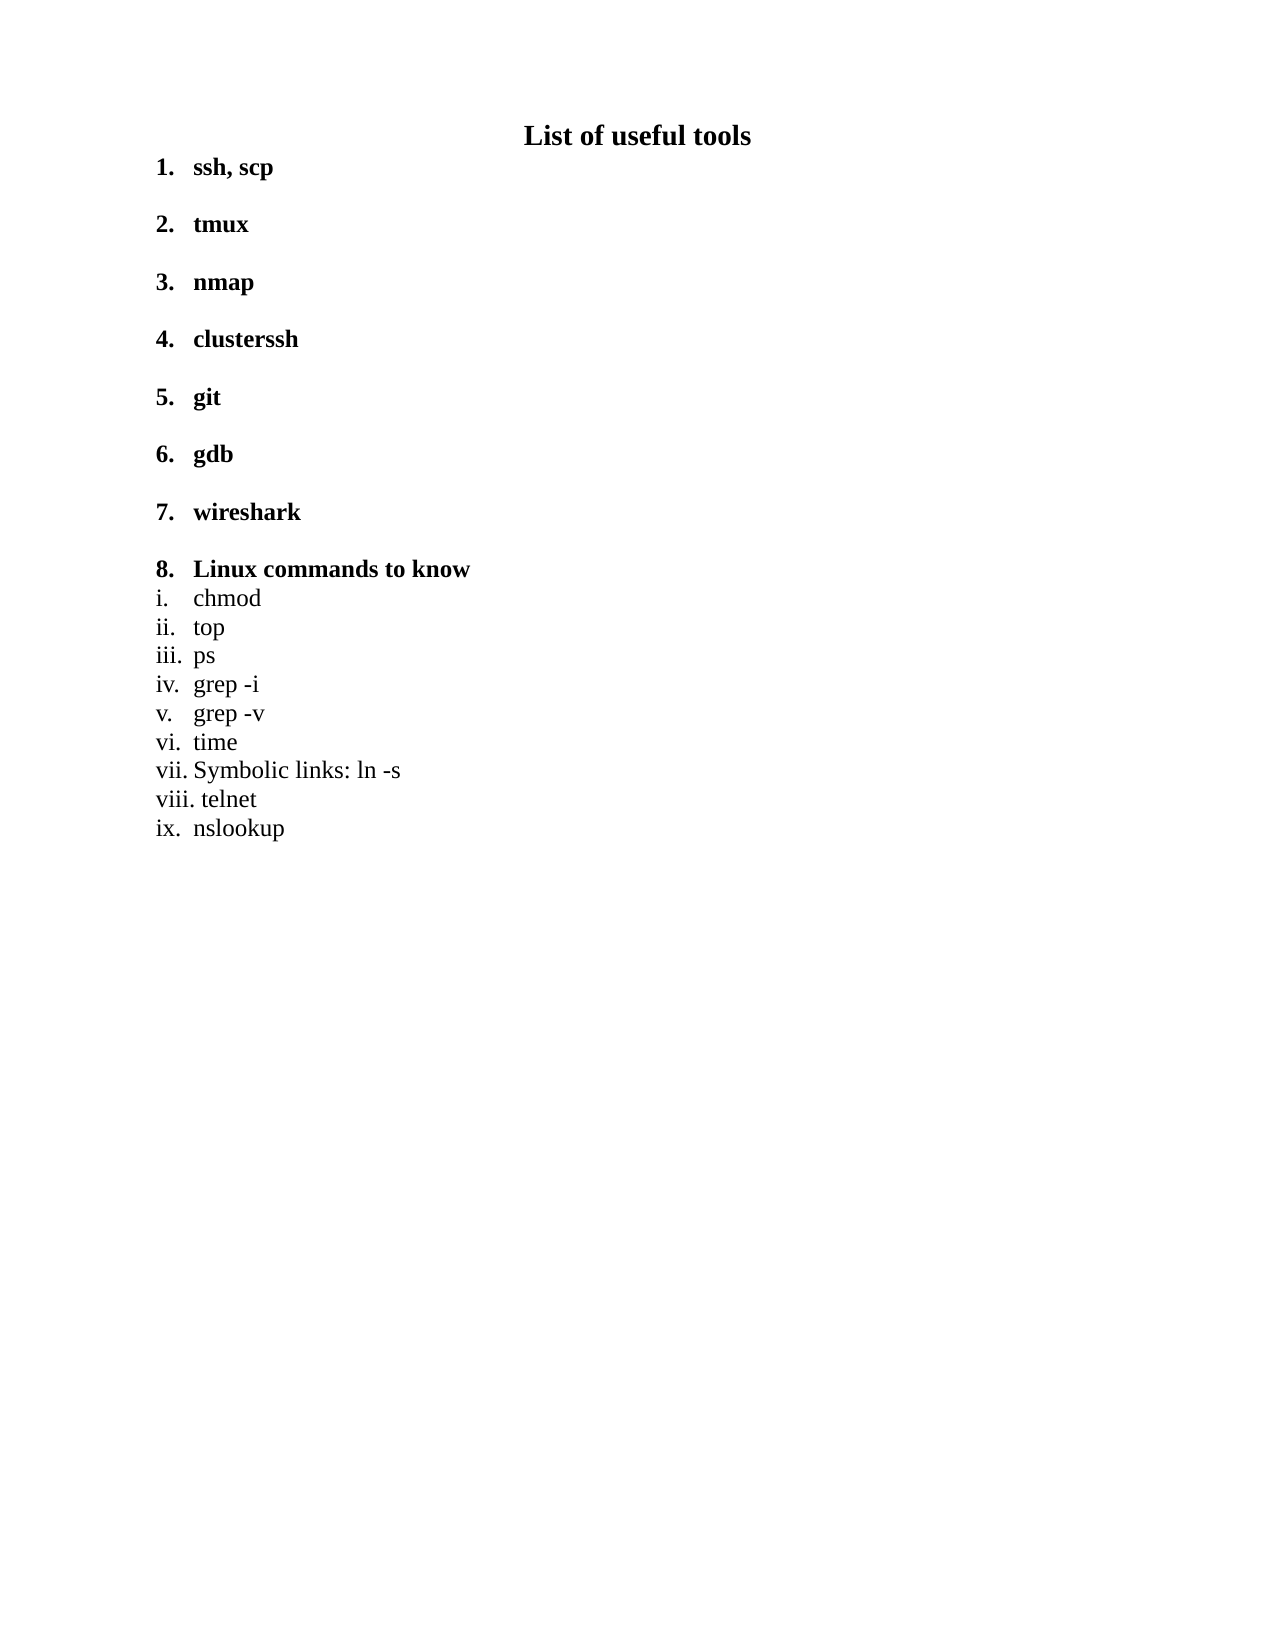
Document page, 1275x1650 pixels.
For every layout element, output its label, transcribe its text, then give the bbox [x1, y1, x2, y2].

list chmod [156, 583, 1157, 612]
list git [156, 382, 1157, 410]
list gdb [156, 439, 1157, 468]
list clusterssh [156, 324, 1157, 353]
list ps [156, 640, 1157, 669]
list nslookup [156, 813, 1157, 842]
list time [156, 727, 1157, 755]
list telnet [156, 784, 1157, 813]
list Linux commands to know [156, 554, 1157, 583]
list ssh, scp [156, 152, 1157, 180]
list wireshark [156, 497, 1157, 525]
list grep -v [156, 698, 1157, 727]
list top [156, 612, 1157, 640]
list tmux [156, 209, 1157, 238]
list Symbolic links: ln -s [156, 755, 1157, 784]
list nmap [156, 267, 1157, 295]
text List of useful tools [118, 118, 1157, 152]
list grep -i [156, 669, 1157, 698]
